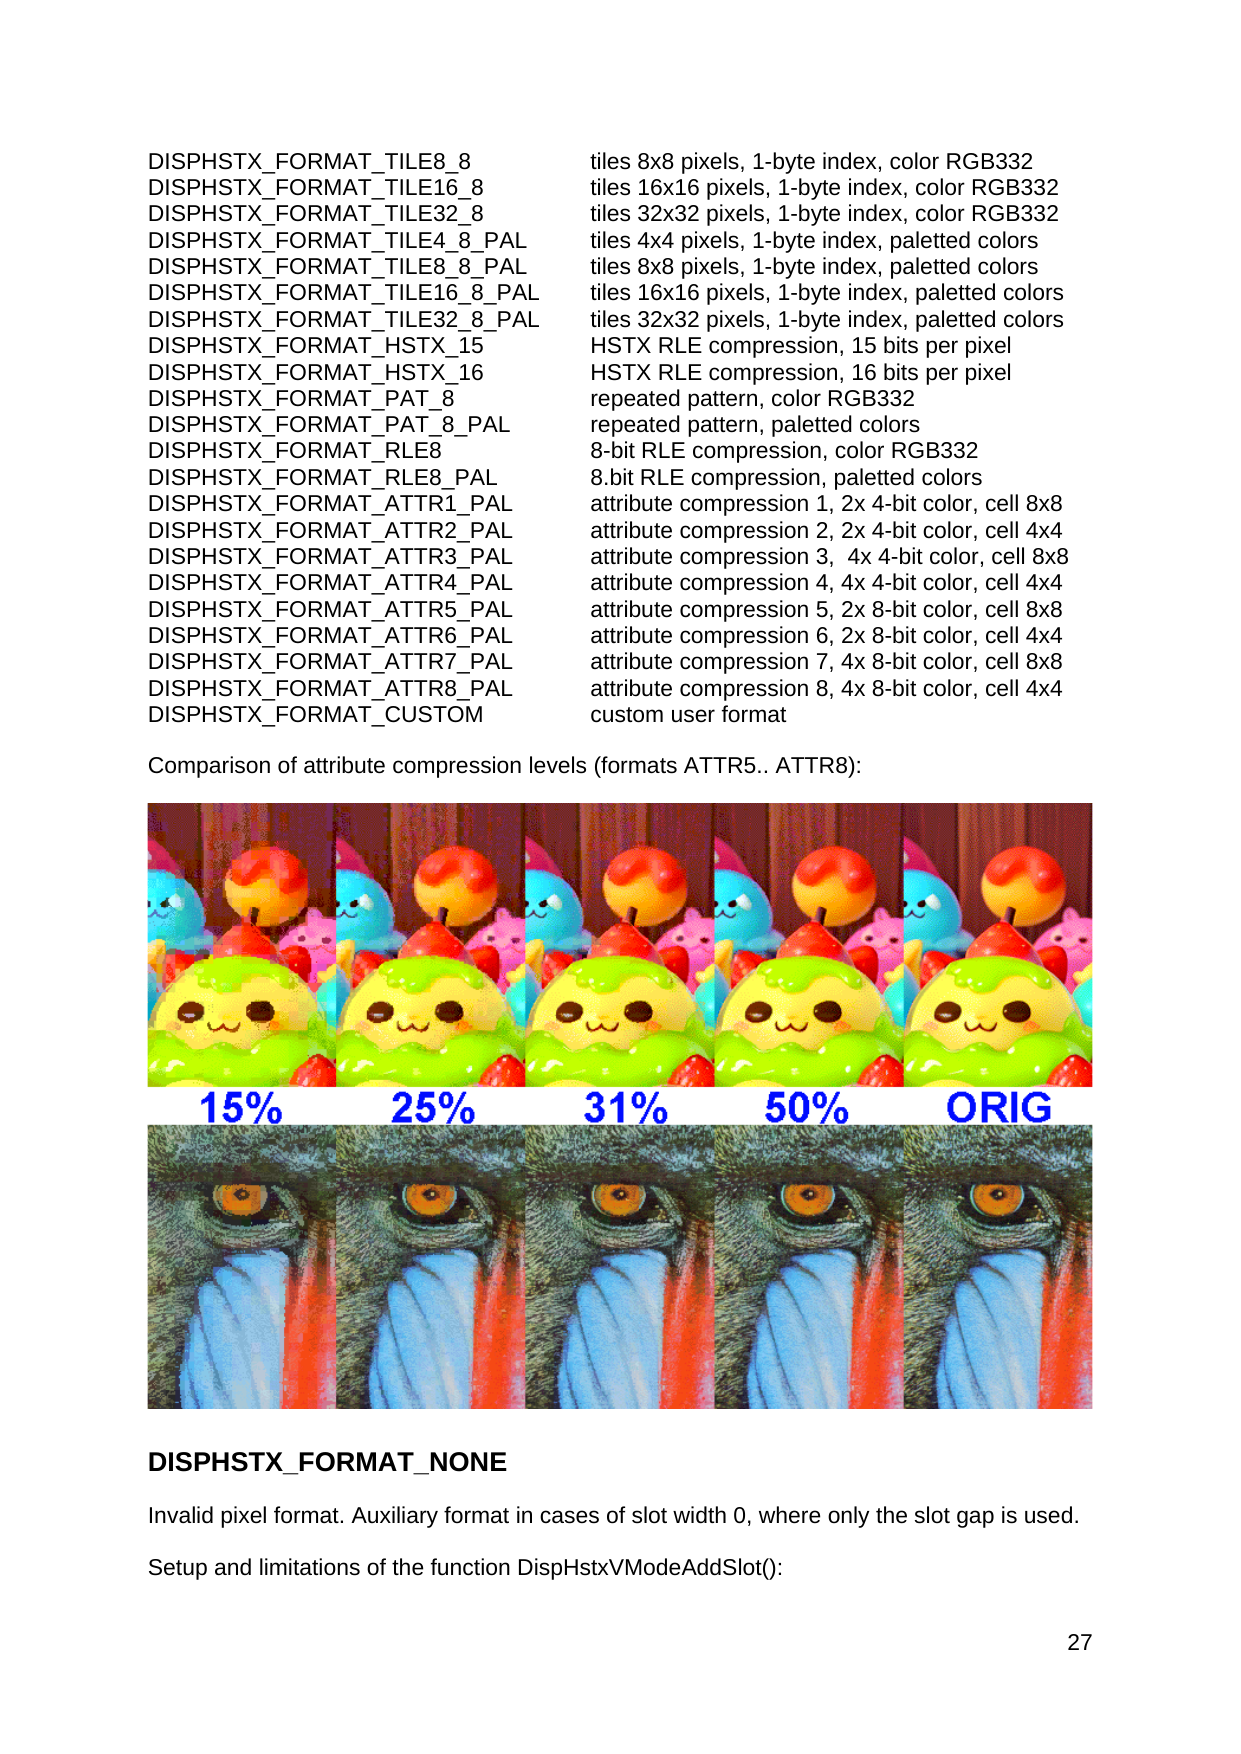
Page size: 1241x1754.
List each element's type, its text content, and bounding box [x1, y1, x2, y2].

text DISPHSTX_FORMAT_TILE32_8 tiles 32x32 pixels, 1-byte index, color RGB332 [148, 200, 1093, 227]
text DISPHSTX_FORMAT_TILE8_8_PAL tiles 8x8 pixels, 1-byte index, paletted colors [148, 253, 1093, 279]
text Invalid pixel format. Auxiliary format in cases of slot width 0, where only the slot gap is used. [148, 1502, 1093, 1528]
text DISPHSTX_FORMAT_PAT_8 repeated pattern, color RGB332 [148, 385, 1093, 411]
text DISPHSTX_FORMAT_TILE16_8_PAL tiles 16x16 pixels, 1-byte index, paletted colors [148, 279, 1093, 306]
text DISPHSTX_FORMAT_RLE8_PAL 8.bit RLE compression, paletted colors [148, 464, 1093, 490]
text DISPHSTX_FORMAT_ATTR3_PAL attribute compression 3, 4x 4-bit color, cell 8x8 [148, 543, 1093, 569]
subtitle DISPHSTX_FORMAT_NONE [148, 1446, 1093, 1477]
text DISPHSTX_FORMAT_ATTR6_PAL attribute compression 6, 2x 8-bit color, cell 4x4 [148, 622, 1093, 648]
text DISPHSTX_FORMAT_ATTR4_PAL attribute compression 4, 4x 4-bit color, cell 4x4 [148, 569, 1093, 596]
text DISPHSTX_FORMAT_HSTX_15 HSTX RLE compression, 15 bits per pixel [148, 332, 1093, 358]
text DISPHSTX_FORMAT_PAT_8_PAL repeated pattern, paletted colors [148, 411, 1093, 437]
text DISPHSTX_FORMAT_HSTX_16 HSTX RLE compression, 16 bits per pixel [148, 358, 1093, 385]
text DISPHSTX_FORMAT_ATTR2_PAL attribute compression 2, 2x 4-bit color, cell 4x4 [148, 517, 1093, 543]
text DISPHSTX_FORMAT_ATTR5_PAL attribute compression 5, 2x 8-bit color, cell 8x8 [148, 596, 1093, 622]
text Setup and limitations of the function DispHstxVModeAddSlot(): [148, 1553, 1093, 1580]
text DISPHSTX_FORMAT_TILE32_8_PAL tiles 32x32 pixels, 1-byte index, paletted colors [148, 306, 1093, 332]
text DISPHSTX_FORMAT_TILE8_8 tiles 8x8 pixels, 1-byte index, color RGB332 [148, 148, 1093, 174]
text DISPHSTX_FORMAT_ATTR7_PAL attribute compression 7, 4x 8-bit color, cell 8x8 [148, 648, 1093, 675]
text Comparison of attribute compression levels (formats ATTR5.. ATTR8): [148, 752, 1093, 779]
text DISPHSTX_FORMAT_CUSTOM custom user format [148, 701, 1093, 727]
text DISPHSTX_FORMAT_RLE8 8-bit RLE compression, color RGB332 [148, 437, 1093, 464]
picture [147, 803, 1093, 1409]
text DISPHSTX_FORMAT_TILE16_8 tiles 16x16 pixels, 1-byte index, color RGB332 [148, 174, 1093, 200]
text DISPHSTX_FORMAT_ATTR8_PAL attribute compression 8, 4x 8-bit color, cell 4x4 [148, 675, 1093, 701]
text DISPHSTX_FORMAT_TILE4_8_PAL tiles 4x4 pixels, 1-byte index, paletted colors [148, 227, 1093, 253]
text DISPHSTX_FORMAT_ATTR1_PAL attribute compression 1, 2x 4-bit color, cell 8x8 [148, 490, 1093, 517]
